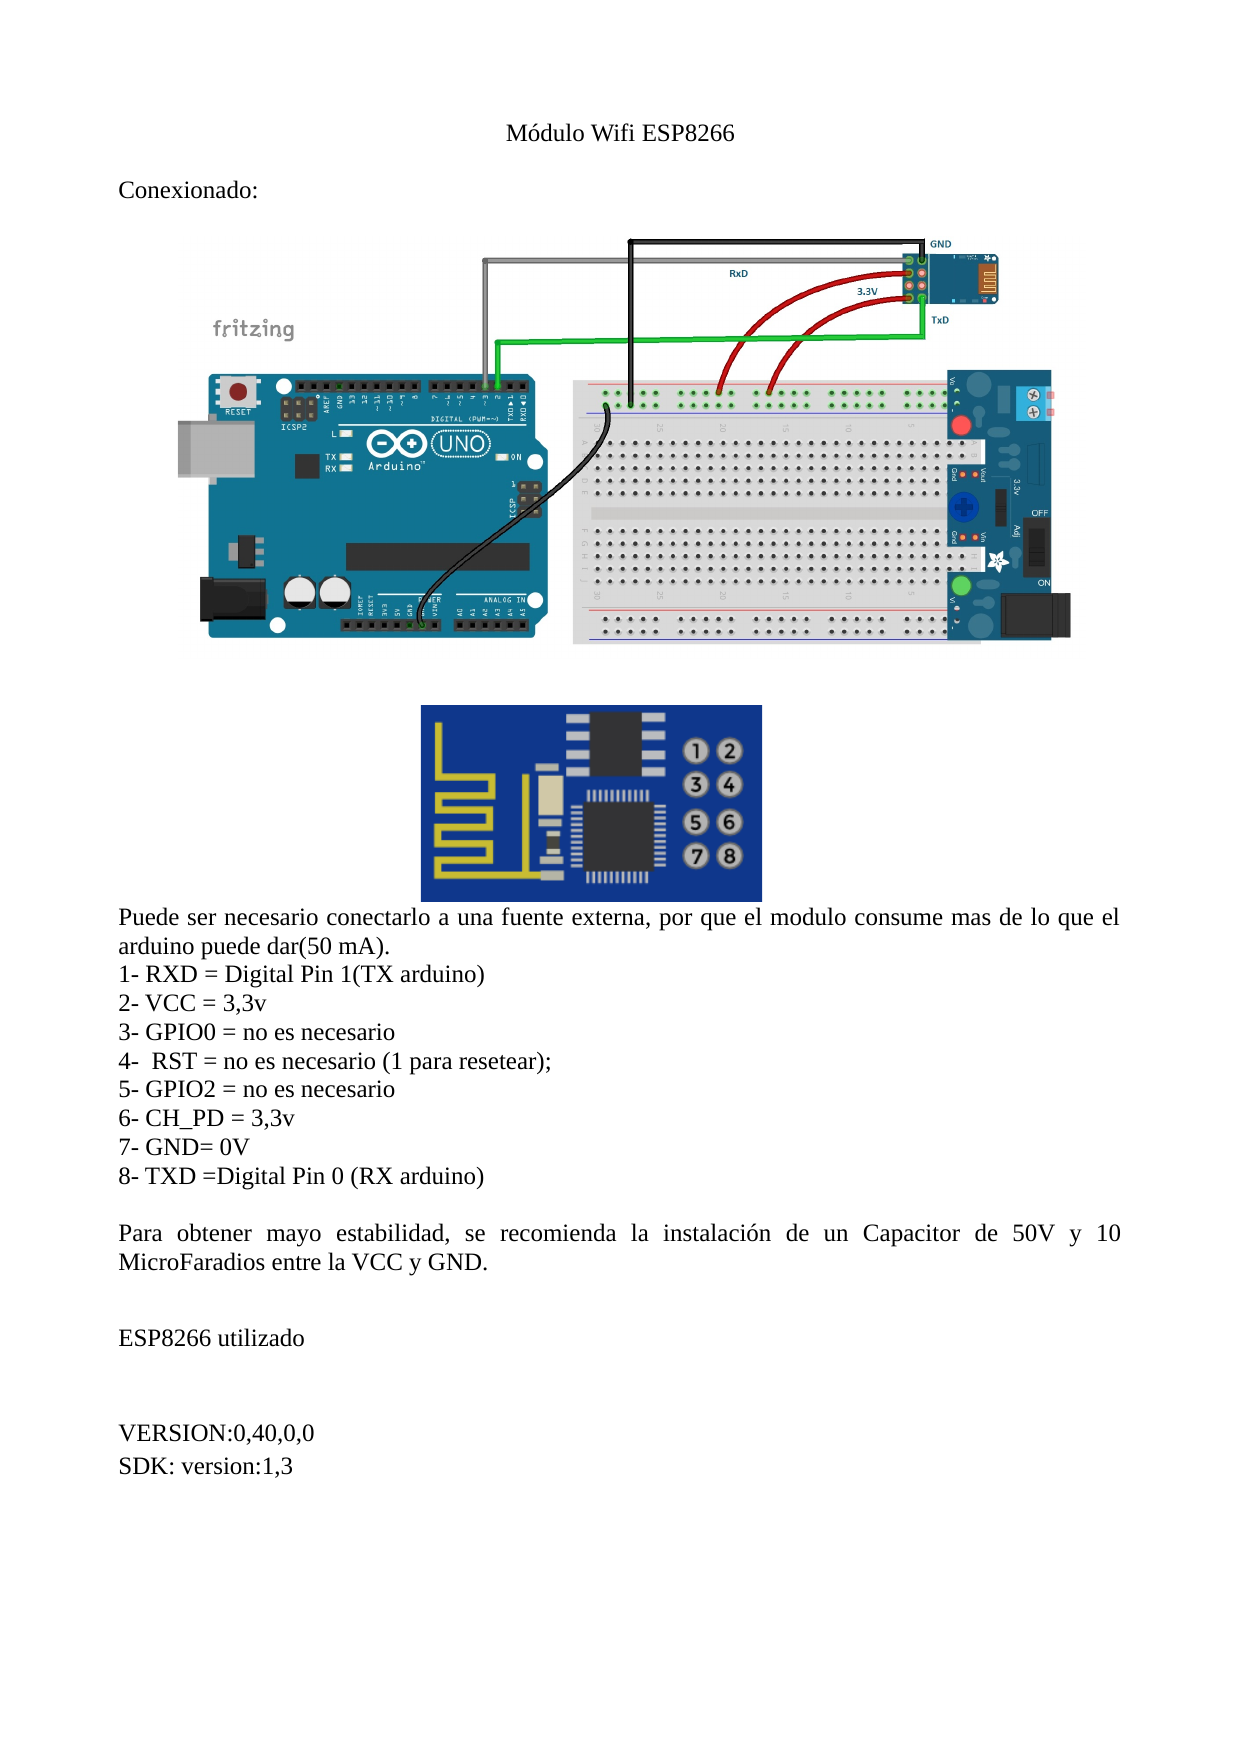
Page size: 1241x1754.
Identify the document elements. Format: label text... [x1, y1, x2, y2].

text Para obtener mayo estabilidad, se recomienda la instalación de un Capacitor de 50V y 10 MicroFaradios entre la VCC y GND. [118, 1218, 1122, 1276]
text 3- GPIO0 = no es necesario [118, 1017, 1122, 1046]
text 8- TXD =Digital Pin 0 (RX arduino) [118, 1161, 1122, 1189]
text 1- RXD = Digital Pin 1(TX arduino) [118, 959, 1122, 988]
text Puede ser necesario conectarlo a una fuente externa, por que el modulo consume mas de lo que el arduino puede dar(50 mA). [118, 687, 1122, 959]
text 6- CH_PD = 3,3v [118, 1103, 1122, 1132]
text 2- VCC = 3,3v [118, 988, 1122, 1017]
text 7- GND= 0V [118, 1132, 1122, 1161]
text Conexionado: [118, 176, 1122, 204]
text ESP8266 utilizado [118, 1323, 1122, 1351]
text Módulo Wifi ESP8266 [118, 118, 1122, 147]
text VERSION:0,40,0,0 SDK: version:1,3 [118, 1418, 1122, 1480]
text 4- RST = no es necesario (1 para resetear); [118, 1046, 1122, 1074]
picture [420, 705, 763, 902]
picture [177, 236, 1087, 659]
text 5- GPIO2 = no es necesario [118, 1074, 1122, 1103]
